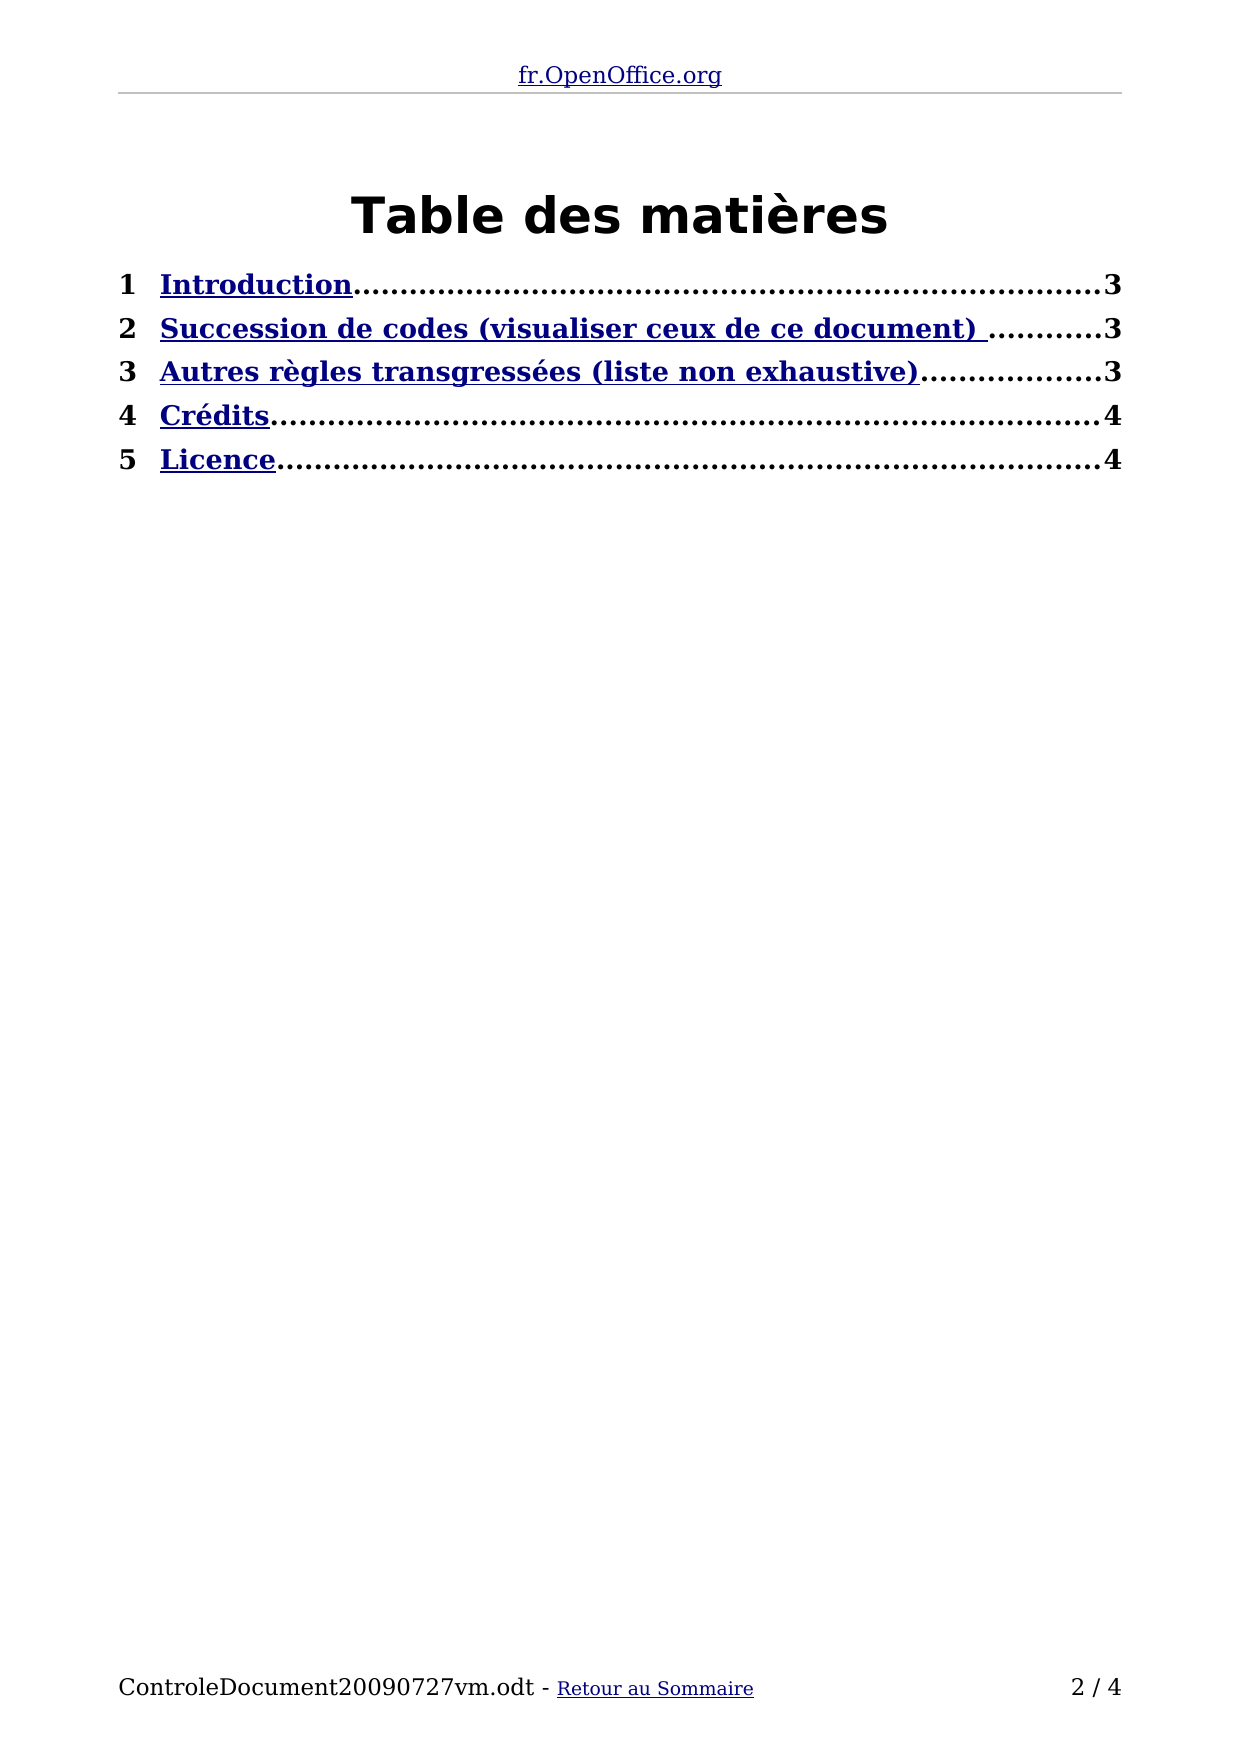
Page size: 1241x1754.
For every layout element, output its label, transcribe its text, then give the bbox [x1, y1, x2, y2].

text 1 Introduction 3 [118, 269, 1122, 301]
text 3 Autres règles transgressées (liste non exhaustive) 3 [118, 356, 1122, 388]
text 5 Licence 4 [118, 444, 1122, 476]
subtitle Table des matières [118, 187, 1122, 245]
text 4 Crédits 4 [118, 400, 1122, 432]
text 2 Succession de codes (visualiser ceux de ce document) 3 [118, 313, 1122, 345]
